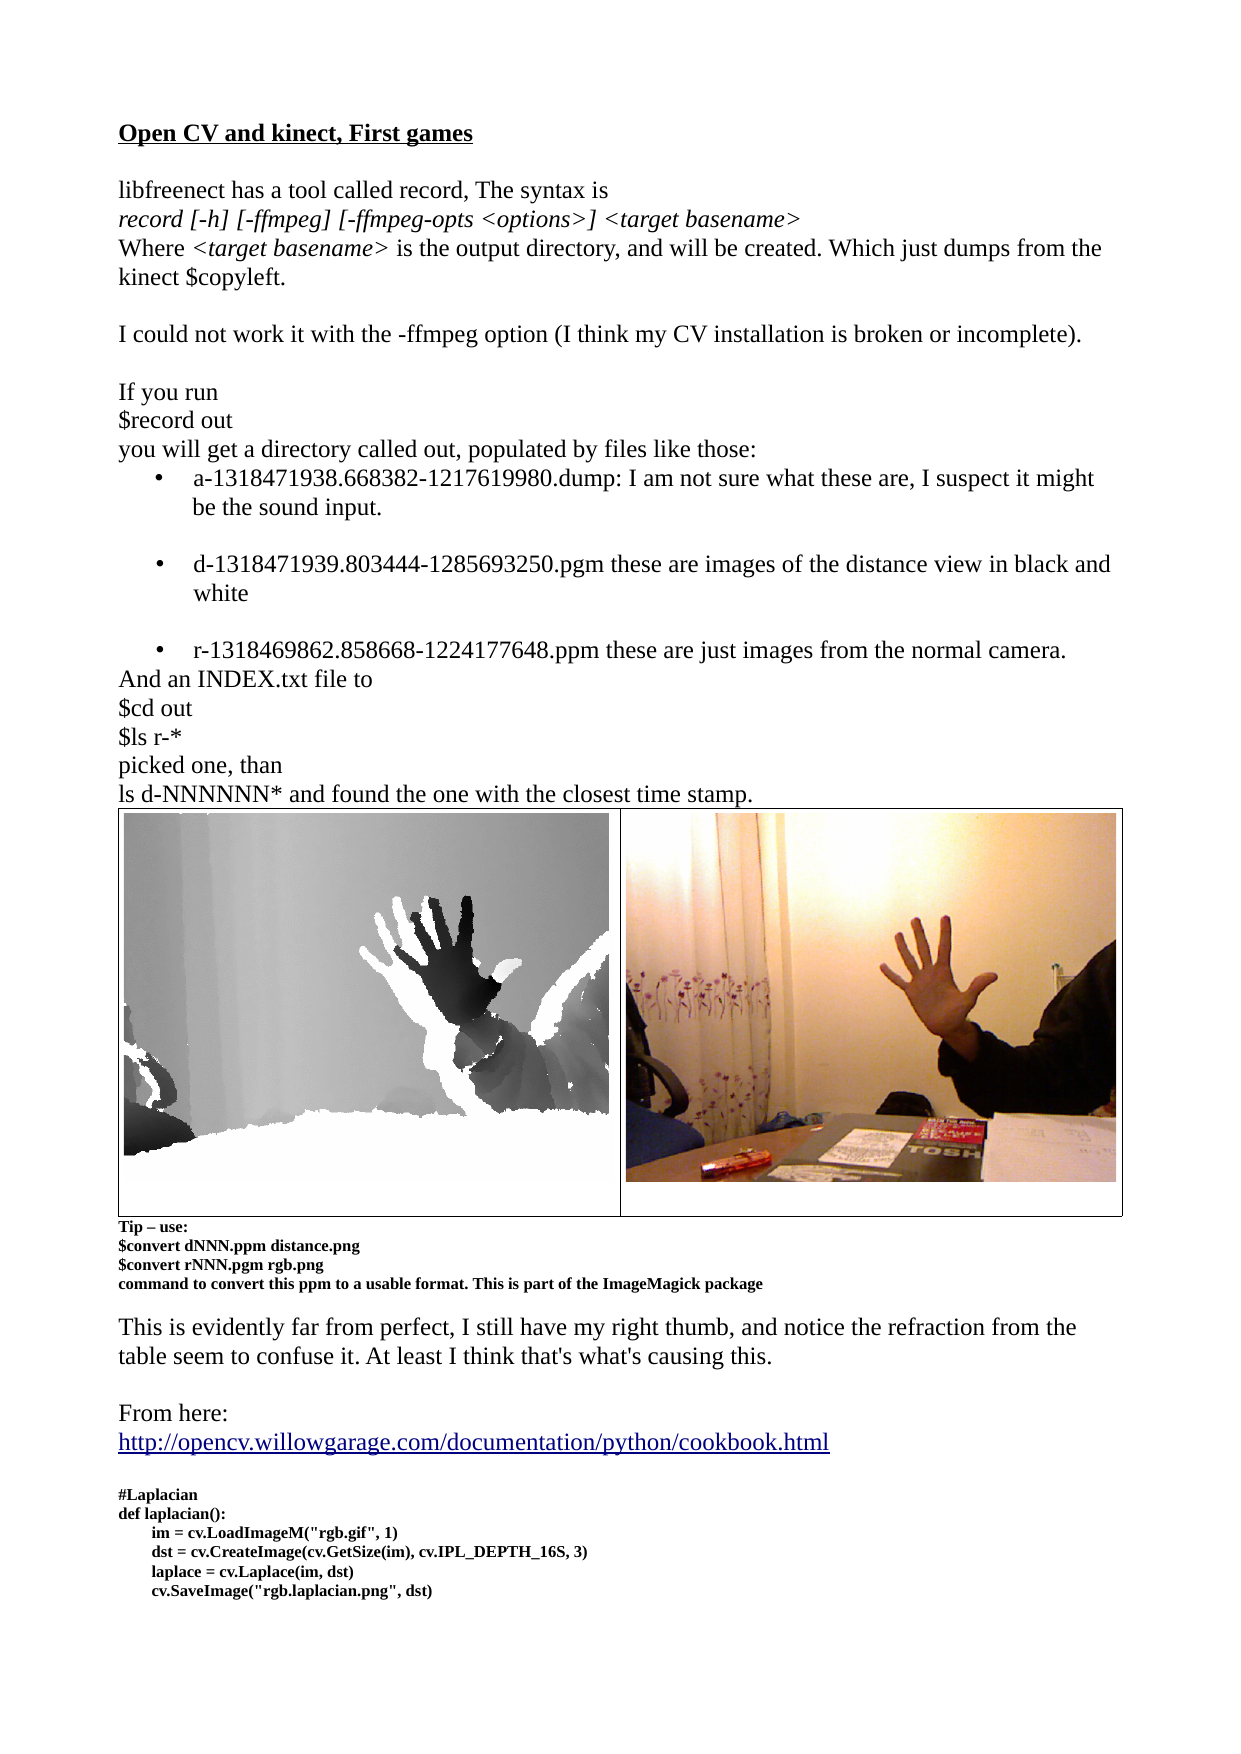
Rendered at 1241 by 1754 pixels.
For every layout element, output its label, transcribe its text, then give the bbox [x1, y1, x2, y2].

text dst = cv.CreateImage(cv.GetSize(im), cv.IPL_DEPTH_16S, 3) [118, 1542, 1122, 1561]
text picked one, than [118, 751, 1122, 779]
text http://opencv.willowgarage.com/documentation/python/cookbook.html [118, 1427, 1122, 1456]
list d-1318471939.803444-1285693250.pgm these are images of the distance view in black and white [156, 549, 1122, 607]
text command to convert this ppm to a usable format. This is part of the ImageMagick package [118, 1274, 1122, 1293]
text Where <target basename> is the output directory, and will be created. Which just dumps from the kinect $copyleft. [118, 233, 1122, 291]
table_header [119, 809, 620, 1216]
text $convert dNNN.ppm distance.png [118, 1236, 1122, 1255]
text $record out [118, 406, 1122, 434]
text Open CV and kinect, First games [118, 118, 1122, 147]
text def laplacian(): [118, 1504, 1122, 1523]
text $ls r-* [118, 722, 1122, 751]
text cv.SaveImage("rgb.laplacian.png", dst) [118, 1581, 1122, 1600]
text record [-h] [-ffmpeg] [-ffmpeg-opts <options>] <target basename> [118, 204, 1122, 233]
table_header [621, 809, 1122, 1216]
text This is evidently far from perfect, I still have my right thumb, and notice the refraction from the table seem to confuse it. At least I think that's what's causing this. [118, 1312, 1122, 1370]
text From here: [118, 1398, 1122, 1427]
text Tip – use: [118, 1217, 1122, 1236]
text I could not work it with the -ffmpeg option (I think my CV installation is broken or incomplete). [118, 319, 1122, 348]
text laplace = cv.Laplace(im, dst) [118, 1561, 1122, 1581]
text $cd out [118, 693, 1122, 722]
text And an INDEX.txt file to [118, 664, 1122, 693]
text you will get a directory called out, populated by files like those: [118, 434, 1122, 463]
picture [123, 813, 615, 1182]
text ls d-NNNNNN* and found the one with the closest time stamp. [118, 779, 1122, 808]
text libfreenect has a tool called record, The syntax is [118, 176, 1122, 204]
picture [625, 813, 1117, 1182]
list a-1318471938.668382-1217619980.dump: I am not sure what these are, I suspect it might be the sound input. [154, 463, 1122, 521]
list r-1318469862.858668-1224177648.ppm these are just images from the normal camera. [156, 636, 1122, 664]
text If you run [118, 377, 1122, 406]
text #Laplacian [118, 1485, 1122, 1504]
text im = cv.LoadImageM("rgb.gif", 1) [118, 1523, 1122, 1542]
text $convert rNNN.pgm rgb.png [118, 1255, 1122, 1274]
